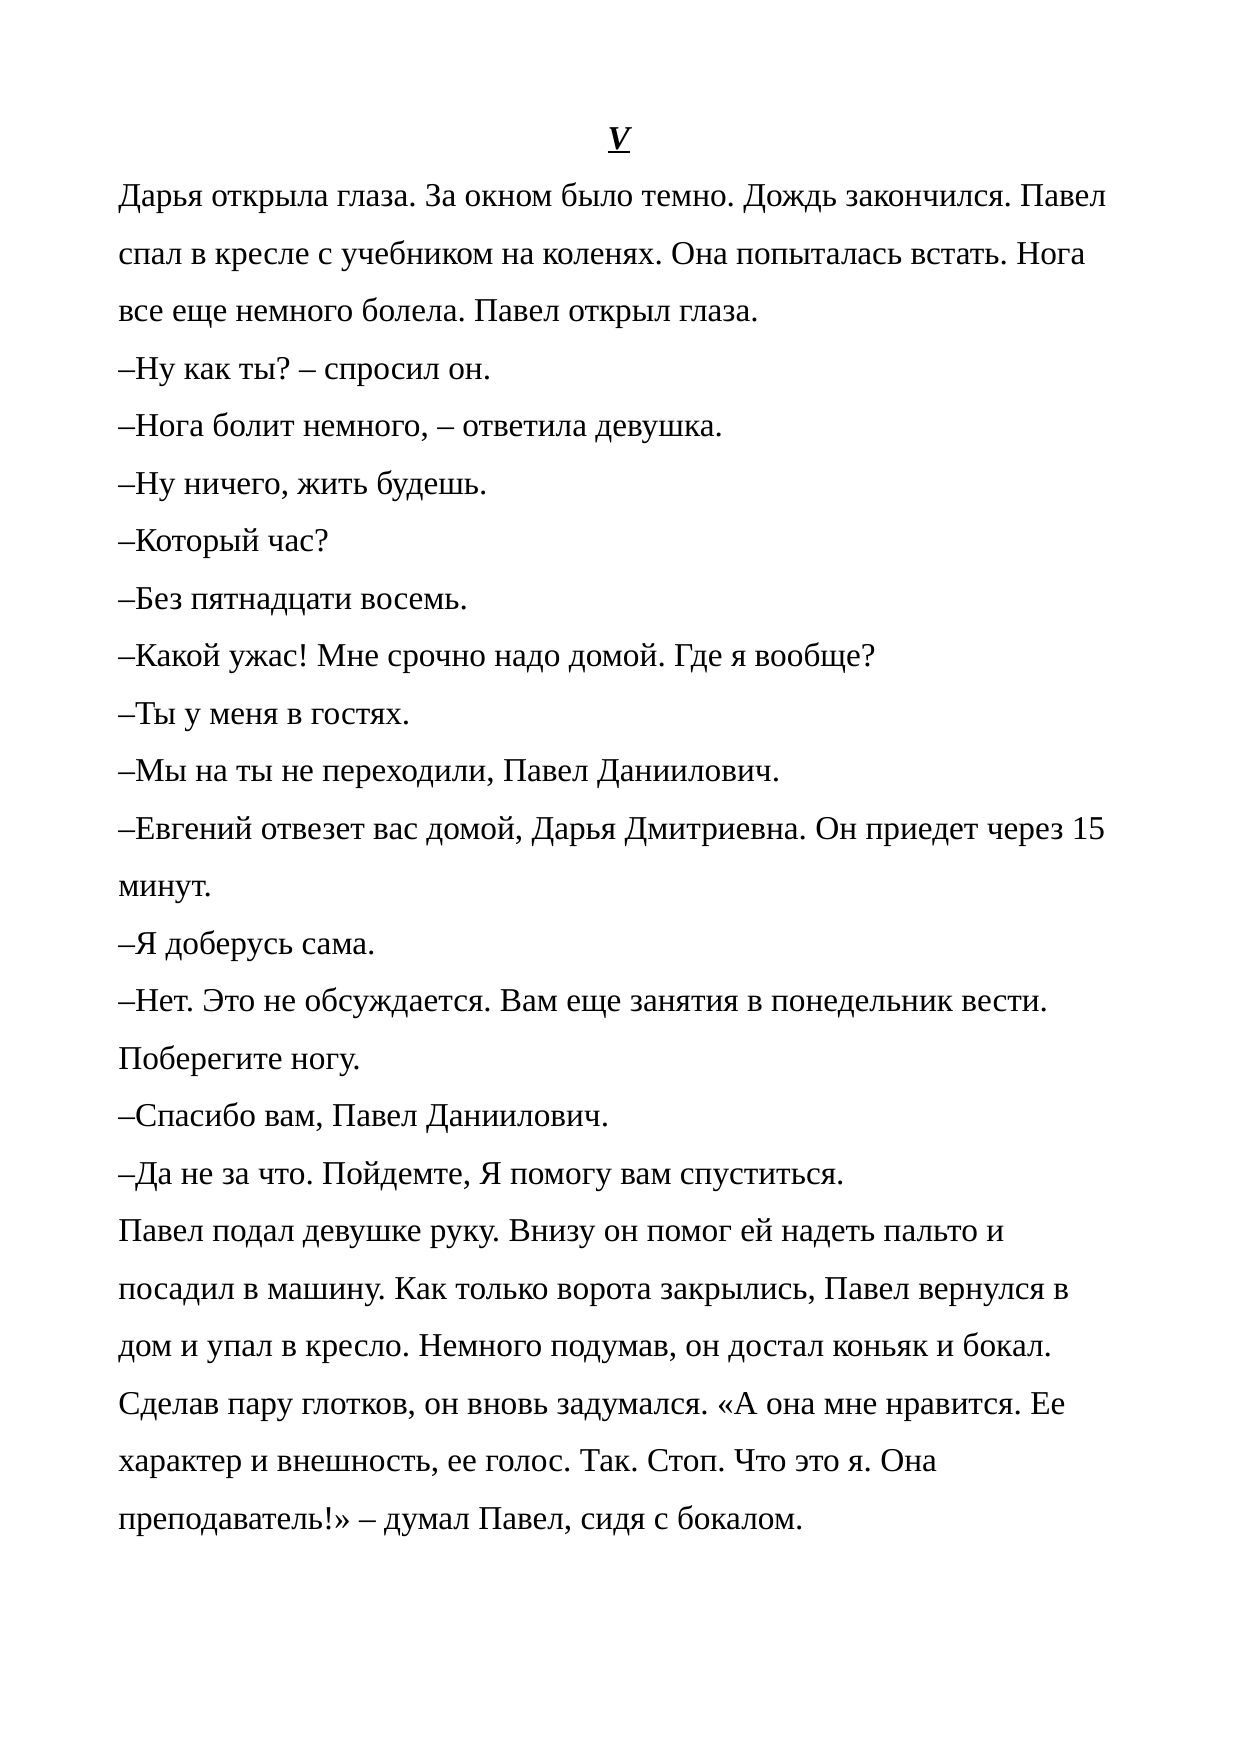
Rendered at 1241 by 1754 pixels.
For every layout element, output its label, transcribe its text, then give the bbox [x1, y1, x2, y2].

text –Спасибо вам, Павел Даниилович. [118, 1096, 1122, 1134]
text Павел подал девушке руку. Внизу он помог ей надеть пальто и посадил в машину. Как только ворота закрылись, Павел вернулся в дом и упал в кресло. Немного подумав, он достал коньяк и бокал. Сделав пару глотков, он вновь задумался. «А она мне нравится. Ее характер и внешность, ее голос. Так. Стоп. Что это я. Она преподаватель!» – думал Павел, сидя с бокалом. [118, 1211, 1122, 1536]
text Дарья открыла глаза. За окном было темно. Дождь закончился. Павел спал в кресле с учебником на коленях. Она попыталась встать. Нога все еще немного болела. Павел открыл глаза. [118, 176, 1122, 329]
text –Какой ужас! Мне срочно надо домой. Где я вообще? [118, 636, 1122, 674]
text –Ну как ты? – спросил он. [118, 348, 1122, 386]
text –Который час? [118, 521, 1122, 559]
text –Нет. Это не обсуждается. Вам еще занятия в понедельник вести. Поберегите ногу. [118, 981, 1122, 1076]
text –Без пятнадцати восемь. [118, 578, 1122, 616]
text V [118, 118, 1122, 156]
text –Да не за что. Пойдемте, Я помогу вам спуститься. [118, 1153, 1122, 1191]
text –Мы на ты не переходили, Павел Даниилович. [118, 751, 1122, 789]
text –Ну ничего, жить будешь. [118, 463, 1122, 501]
text –Нога болит немного, – ответила девушка. [118, 406, 1122, 444]
text –Я доберусь сама. [118, 923, 1122, 961]
text –Евгений отвезет вас домой, Дарья Дмитриевна. Он приедет через 15 минут. [118, 808, 1122, 904]
text –Ты у меня в гостях. [118, 693, 1122, 731]
